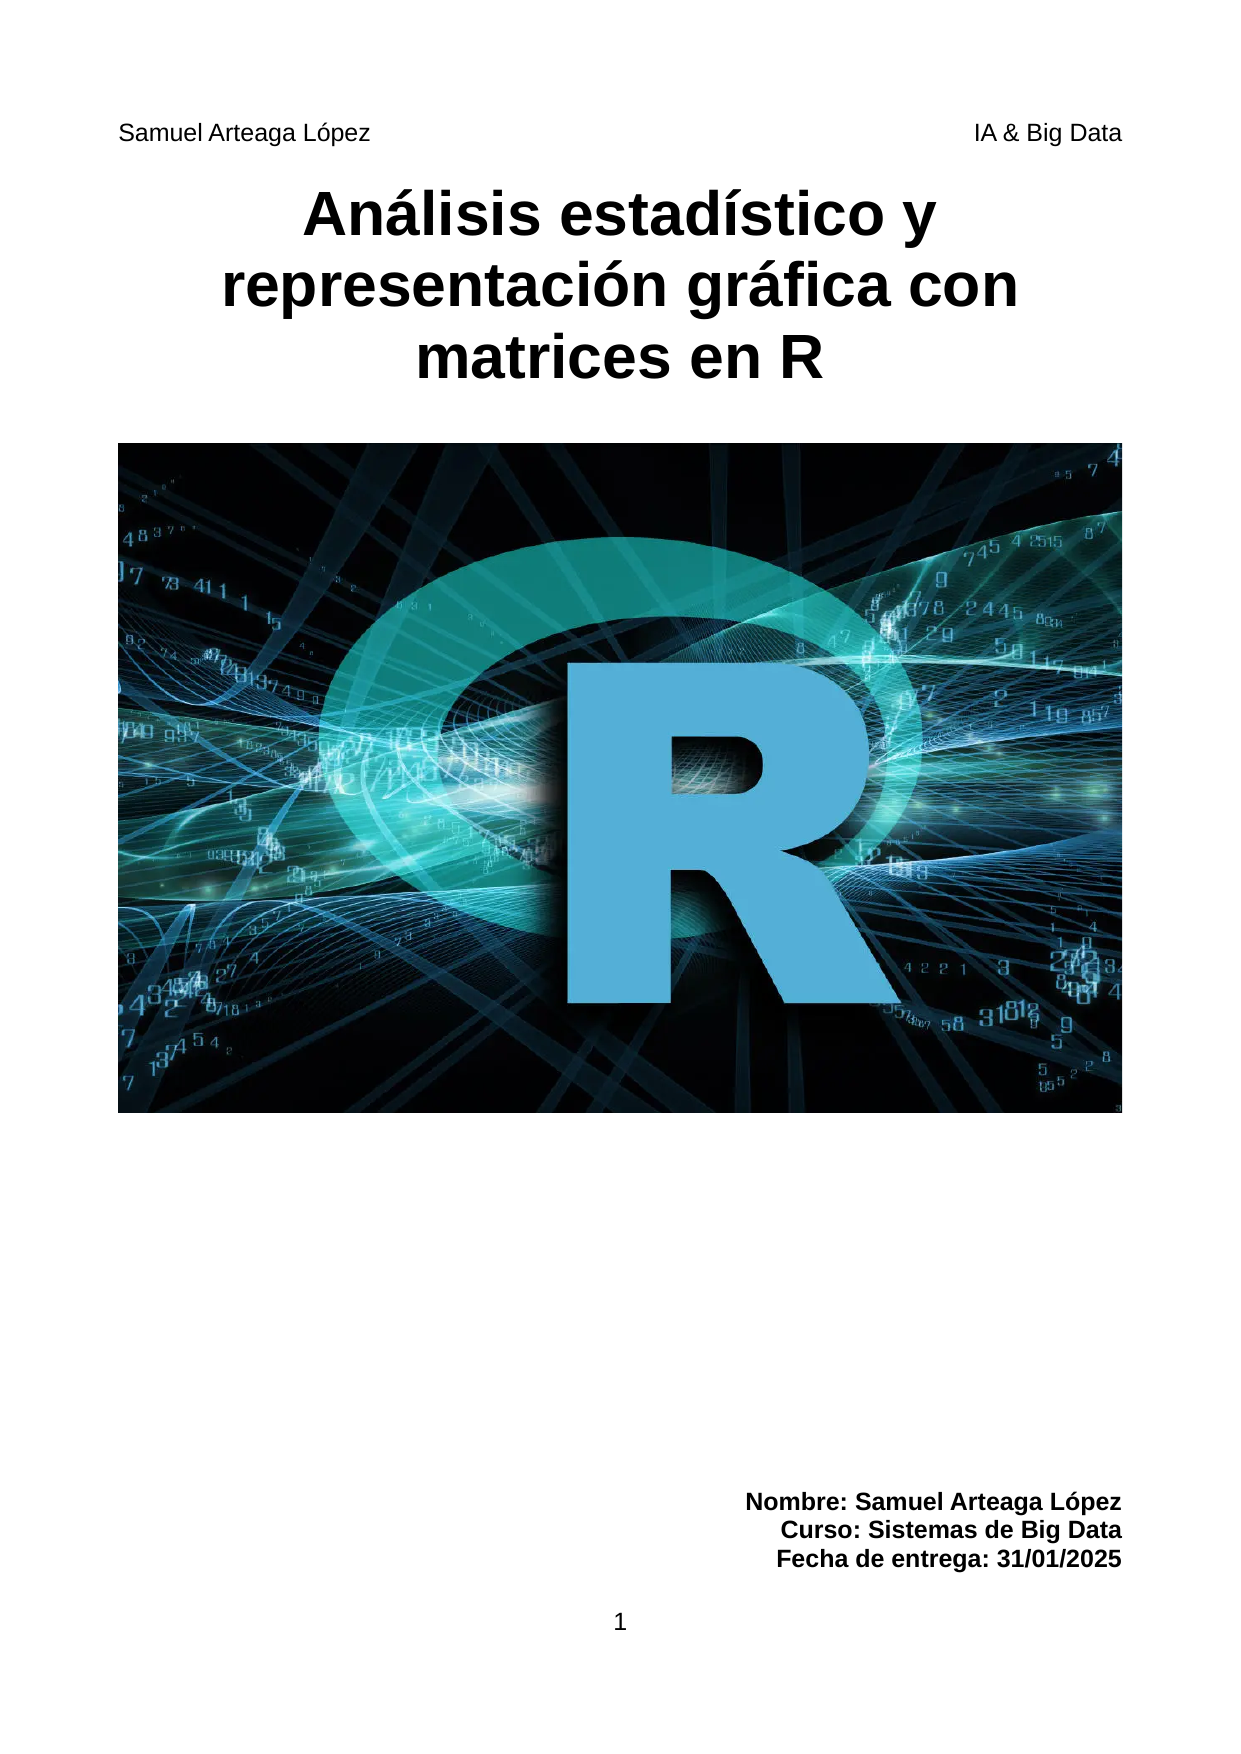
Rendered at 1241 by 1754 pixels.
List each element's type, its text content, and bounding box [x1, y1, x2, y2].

text Nombre: Samuel Arteaga López [118, 1487, 1122, 1515]
picture [118, 443, 1123, 1113]
text representación gráfica con matrices en R [118, 248, 1122, 392]
text Fecha de entrega: 31/01/2025 [118, 1544, 1122, 1573]
text Análisis estadístico y [118, 176, 1122, 248]
text Curso: Sistemas de Big Data [118, 1515, 1122, 1544]
